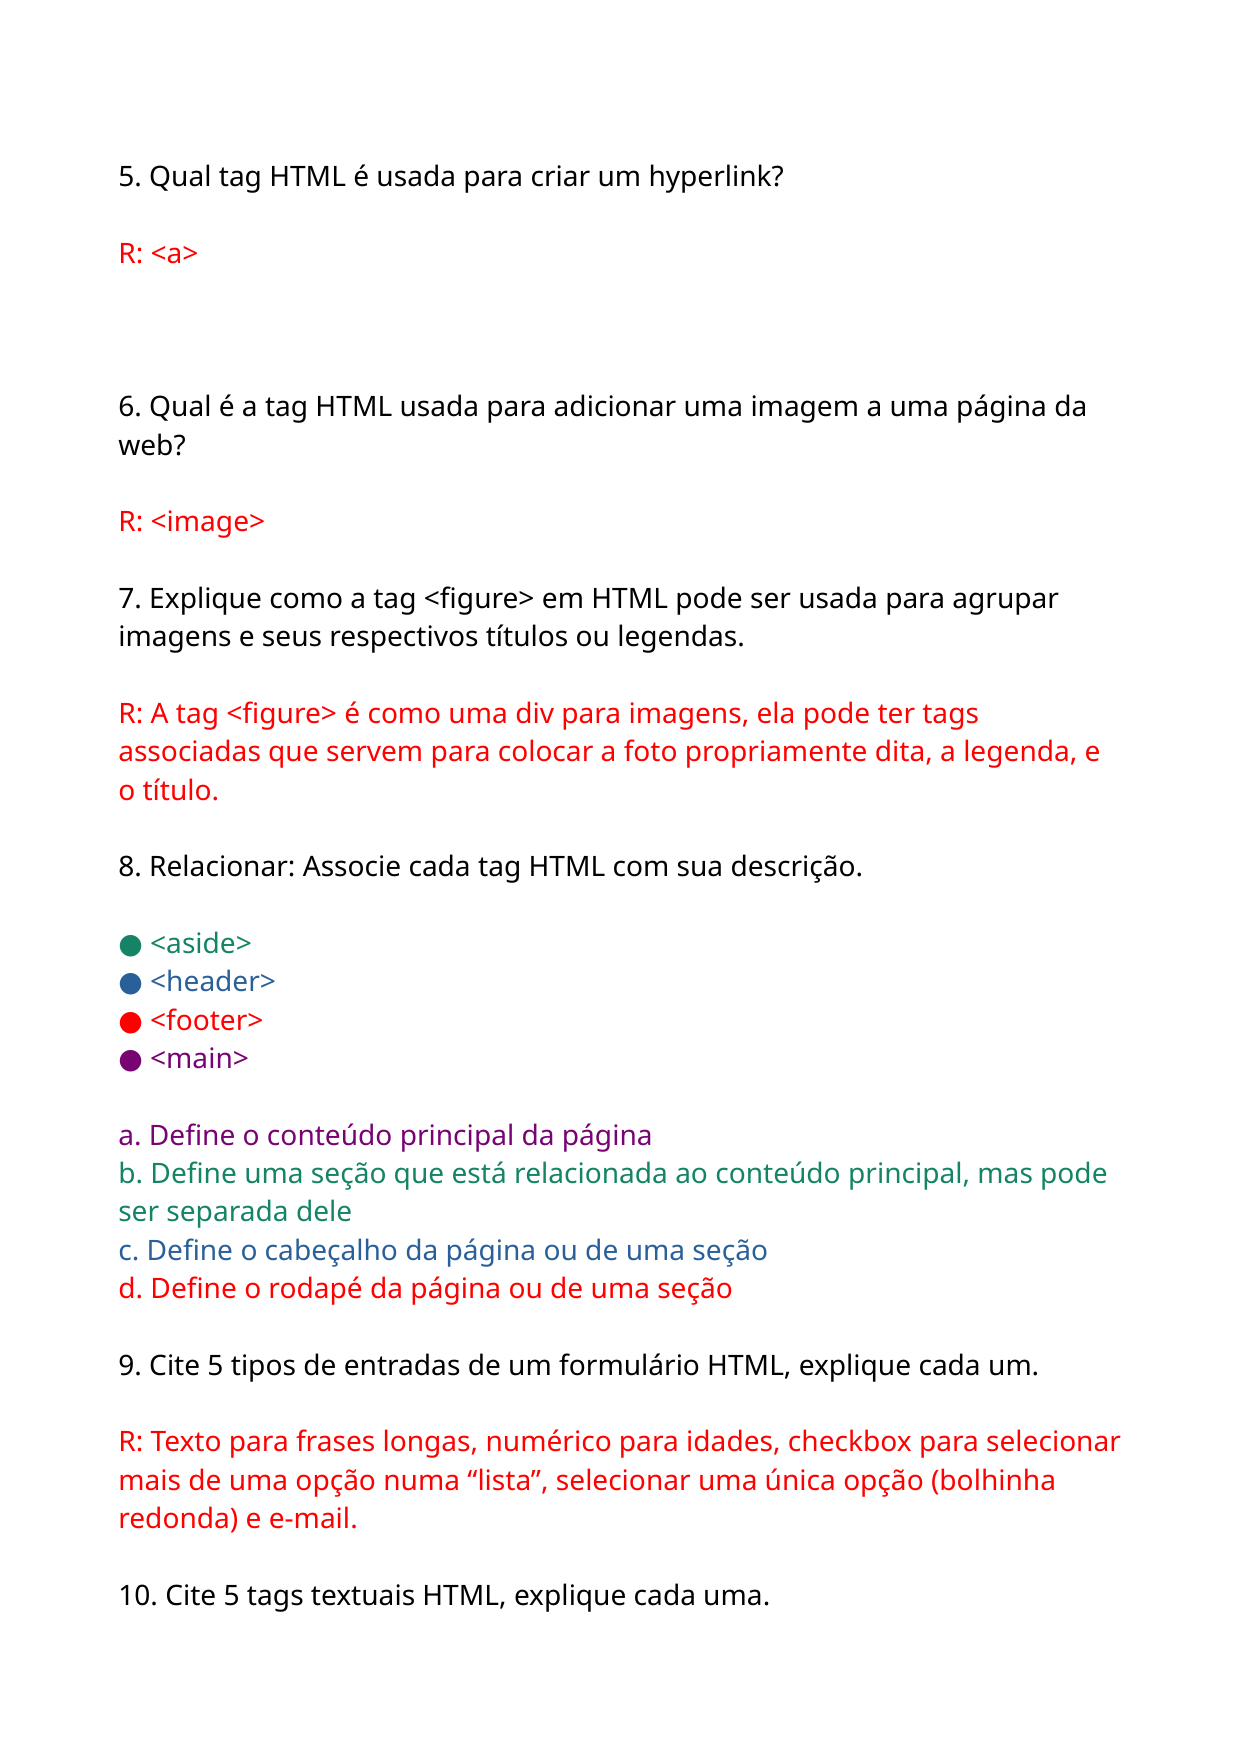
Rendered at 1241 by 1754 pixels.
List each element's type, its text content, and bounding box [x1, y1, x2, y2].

text R: <image> [118, 501, 1122, 540]
text 5. Qual tag HTML é usada para criar um hyperlink? [118, 156, 1122, 195]
text 8. Relacionar: Associe cada tag HTML com sua descrição. [118, 846, 1122, 885]
text a. Define o conteúdo principal da página b. Define uma seção que está relacionada ao conteúdo principal, mas pode ser separada dele c. Define o cabeçalho da página ou de uma seção d. Define o rodapé da página ou de uma seção [118, 1115, 1122, 1306]
text 9. Cite 5 tipos de entradas de um formulário HTML, explique cada um. [118, 1345, 1122, 1383]
text ● <aside> ● <header> ● <footer> ● <main> [118, 885, 1122, 1115]
text R: A tag <figure> é como uma div para imagens, ela pode ter tags associadas que servem para colocar a foto propriamente dita, a legenda, e o título. [118, 693, 1122, 808]
text 7. Explique como a tag <figure> em HTML pode ser usada para agrupar imagens e seus respectivos títulos ou legendas. [118, 578, 1122, 655]
text R: <a> [118, 233, 1122, 271]
text 10. Cite 5 tags textuais HTML, explique cada uma. [118, 1575, 1122, 1613]
text 6. Qual é a tag HTML usada para adicionar uma imagem a uma página da web? [118, 386, 1122, 463]
text R: Texto para frases longas, numérico para idades, checkbox para selecionar mais de uma opção numa “lista”, selecionar uma única opção (bolhinha redonda) e e-mail. [118, 1421, 1122, 1536]
